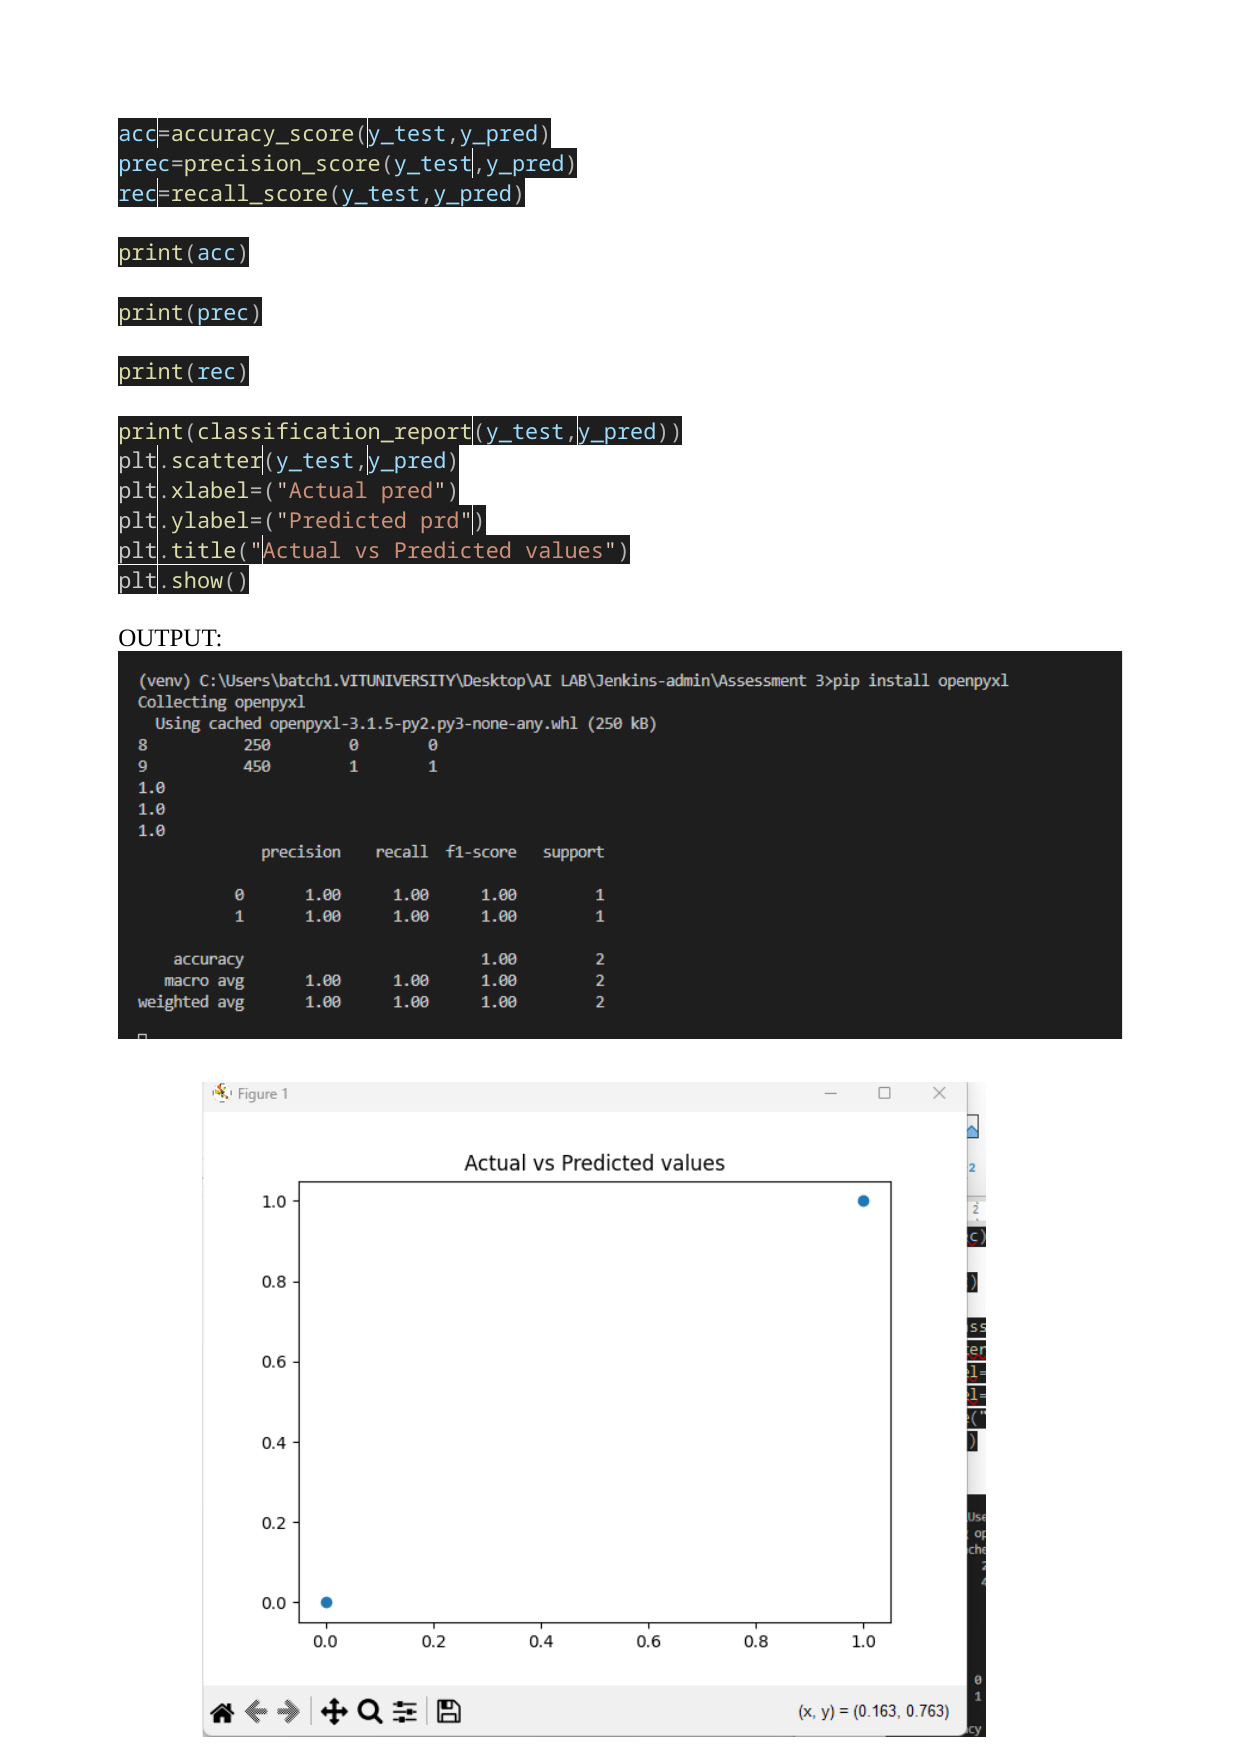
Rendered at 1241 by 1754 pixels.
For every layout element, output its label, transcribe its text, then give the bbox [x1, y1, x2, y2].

text OUTPUT: [118, 623, 1122, 651]
picture [118, 651, 1123, 1039]
text acc=accuracy_score(y_test,y_pred) [118, 118, 1122, 148]
text rec=recall_score(y_test,y_pred) [118, 178, 1122, 207]
text plt.show() [118, 564, 1122, 594]
text print(prec) [118, 297, 1122, 326]
text plt.xlabel=("Actual pred") [118, 475, 1122, 505]
text print(classification_report(y_test,y_pred)) [118, 416, 1122, 445]
text prec=precision_score(y_test,y_pred) [118, 148, 1122, 178]
picture [202, 1082, 986, 1737]
text print(acc) [118, 237, 1122, 267]
text plt.ylabel=("Predicted prd") [118, 505, 1122, 535]
text plt.scatter(y_test,y_pred) [118, 445, 1122, 475]
text print(rec) [118, 356, 1122, 386]
text plt.title("Actual vs Predicted values") [118, 535, 1122, 564]
